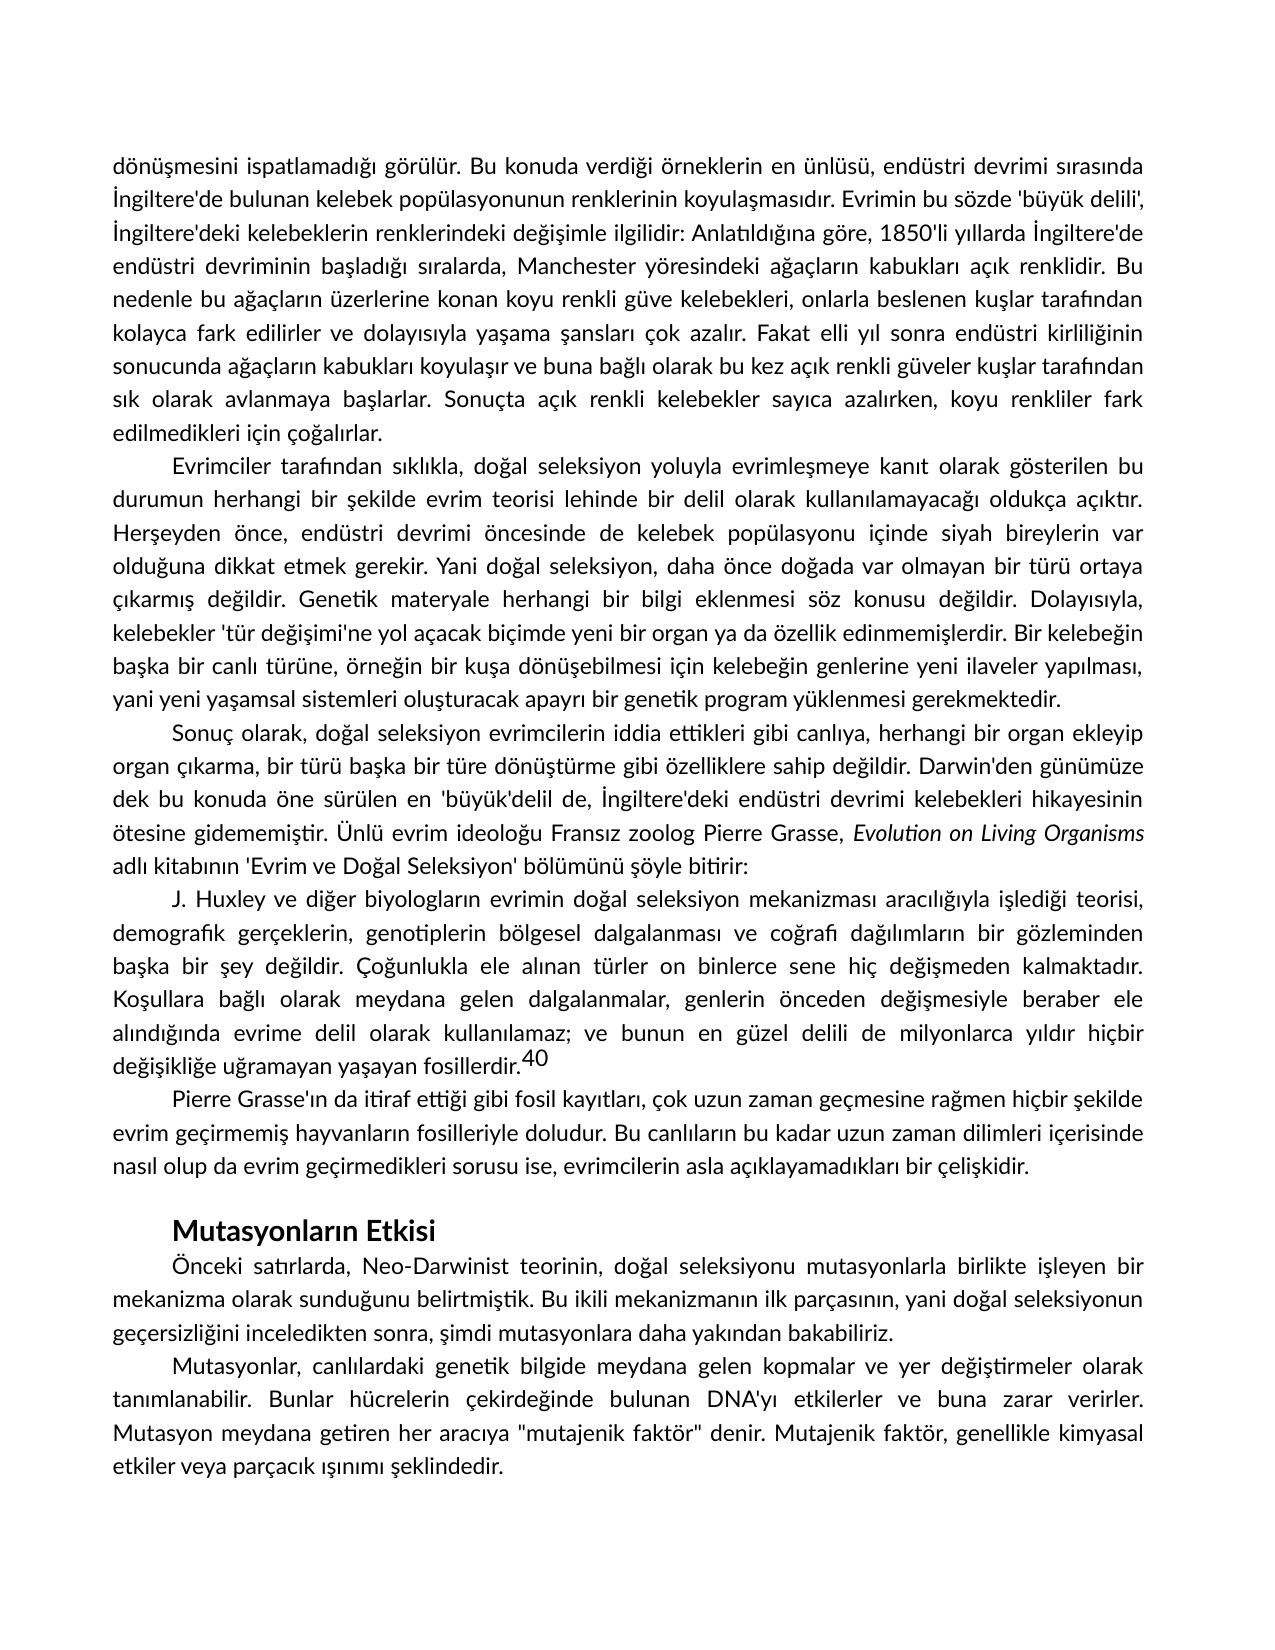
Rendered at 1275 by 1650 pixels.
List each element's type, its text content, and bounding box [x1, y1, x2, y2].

text Mutasyonların Etkisi [112, 1214, 1145, 1248]
text Pierre Grasse'ın da itiraf ettiği gibi fosil kayıtları, çok uzun zaman geçmesine rağmen hiçbir şekilde evrim geçirmemiş hayvanların fosilleriyle doludur. Bu canlıların bu kadar uzun zaman dilimleri içerisinde nasıl olup da evrim geçirmedikleri sorusu ise, evrimcilerin asla açıklayamadıkları bir çelişkidir. [112, 1081, 1145, 1181]
text J. Huxley ve diğer biyologların evrimin doğal seleksiyon mekanizması aracılığıyla işlediği teorisi, demografik gerçeklerin, genotiplerin bölgesel dalgalanması ve coğrafi dağılımların bir gözleminden başka bir şey değildir. Çoğunlukla ele alınan türler on binlerce sene hiç değişmeden kalmaktadır. Koşullara bağlı olarak meydana gelen dalgalanmalar, genlerin önceden değişmesiyle beraber ele alındığında evrime delil olarak kullanılamaz; ve bunun en güzel delili de milyonlarca yıldır hiçbir değişikliğe uğramayan yaşayan fosillerdir.40 [112, 881, 1145, 1081]
text dönüşmesini ispatlamadığı görülür. Bu konuda verdiği örneklerin en ünlüsü, endüstri devrimi sırasında İngiltere'de bulunan kelebek popülasyonunun renklerinin koyulaşmasıdır. Evrimin bu sözde 'büyük delili', İngiltere'deki kelebeklerin renklerindeki değişimle ilgilidir: Anlatıldığına göre, 1850'li yıllarda İngiltere'de endüstri devriminin başladığı sıralarda, Manchester yöresindeki ağaçların kabukları açık renklidir. Bu nedenle bu ağaçların üzerlerine konan koyu renkli güve kelebekleri, onlarla beslenen kuşlar tarafından kolayca fark edilirler ve dolayısıyla yaşama şansları çok azalır. Fakat elli yıl sonra endüstri kirliliğinin sonucunda ağaçların kabukları koyulaşır ve buna bağlı olarak bu kez açık renkli güveler kuşlar tarafından sık olarak avlanmaya başlarlar. Sonuçta açık renkli kelebekler sayıca azalırken, koyu renkliler fark edilmedikleri için çoğalırlar. [112, 148, 1145, 448]
text Önceki satırlarda, Neo-Darwinist teorinin, doğal seleksiyonu mutasyonlarla birlikte işleyen bir mekanizma olarak sunduğunu belirtmiştik. Bu ikili mekanizmanın ilk parçasının, yani doğal seleksiyonun geçersizliğini inceledikten sonra, şimdi mutasyonlara daha yakından bakabiliriz. [112, 1248, 1145, 1348]
text Sonuç olarak, doğal seleksiyon evrimcilerin iddia ettikleri gibi canlıya, herhangi bir organ ekleyip organ çıkarma, bir türü başka bir türe dönüştürme gibi özelliklere sahip değildir. Darwin'den günümüze dek bu konuda öne sürülen en 'büyük'delil de, İngiltere'deki endüstri devrimi kelebekleri hikayesinin ötesine gidememiştir. Ünlü evrim ideoloğu Fransız zoolog Pierre Grasse, Evolution on Living Organisms adlı kitabının 'Evrim ve Doğal Seleksiyon' bölümünü şöyle bitirir: [112, 714, 1145, 881]
text Mutasyonlar, canlılardaki genetik bilgide meydana gelen kopmalar ve yer değiştirmeler olarak tanımlanabilir. Bunlar hücrelerin çekirdeğinde bulunan DNA'yı etkilerler ve buna zarar verirler. Mutasyon meydana getiren her aracıya "mutajenik faktör" denir. Mutajenik faktör, genellikle kimyasal etkiler veya parçacık ışınımı şeklindedir. [112, 1348, 1145, 1481]
text Evrimciler tarafından sıklıkla, doğal seleksiyon yoluyla evrimleşmeye kanıt olarak gösterilen bu durumun herhangi bir şekilde evrim teorisi lehinde bir delil olarak kullanılamayacağı oldukça açıktır. Herşeyden önce, endüstri devrimi öncesinde de kelebek popülasyonu içinde siyah bireylerin var olduğuna dikkat etmek gerekir. Yani doğal seleksiyon, daha önce doğada var olmayan bir türü ortaya çıkarmış değildir. Genetik materyale herhangi bir bilgi eklenmesi söz konusu değildir. Dolayısıyla, kelebekler 'tür değişimi'ne yol açacak biçimde yeni bir organ ya da özellik edinmemişlerdir. Bir kelebeğin başka bir canlı türüne, örneğin bir kuşa dönüşebilmesi için kelebeğin genlerine yeni ilaveler yapılması, yani yeni yaşamsal sistemleri oluşturacak apayrı bir genetik program yüklenmesi gerekmektedir. [112, 448, 1145, 714]
